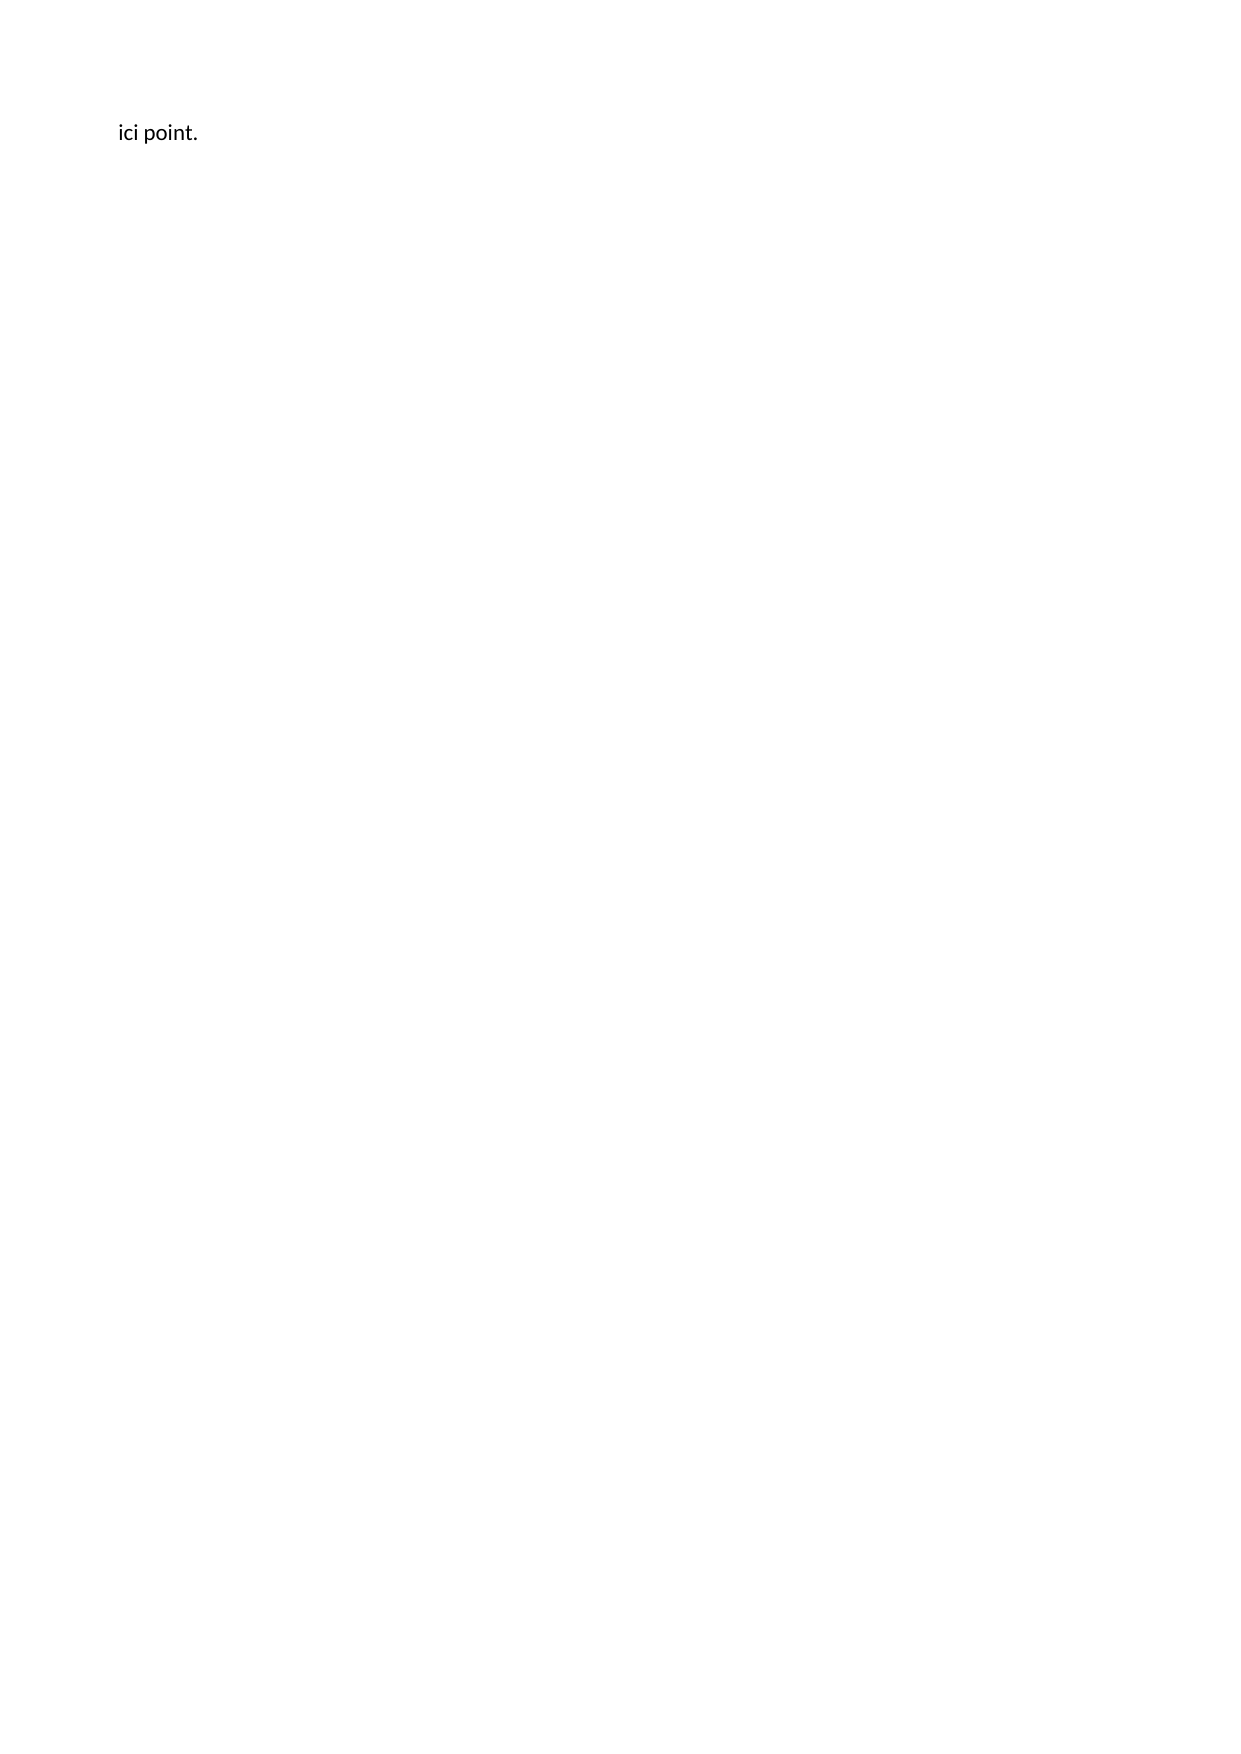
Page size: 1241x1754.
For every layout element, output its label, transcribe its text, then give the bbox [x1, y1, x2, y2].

text ici point. [118, 118, 1122, 146]
